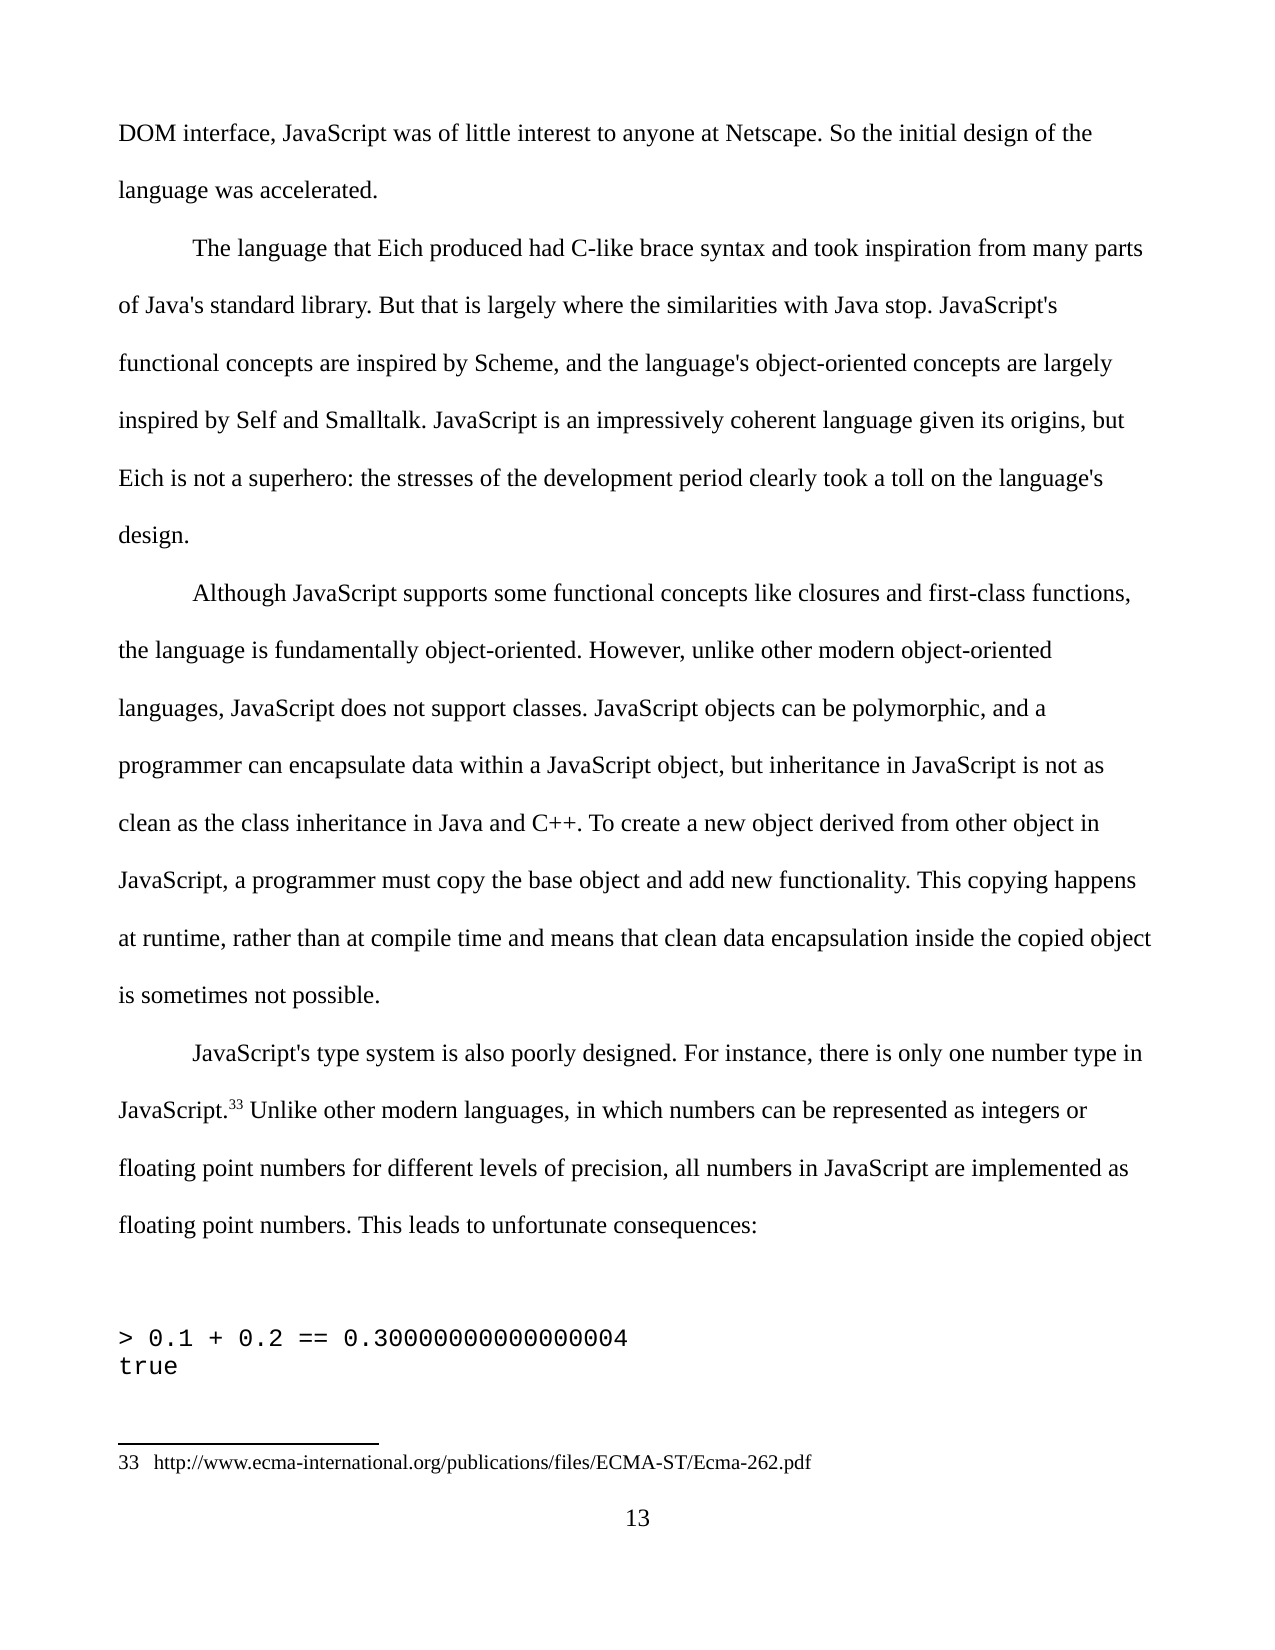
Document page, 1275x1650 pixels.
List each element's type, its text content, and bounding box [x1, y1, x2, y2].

text http://www.ecma-international.org/publications/files/ECMA-ST/Ecma-262.pdf [118, 1449, 1157, 1474]
text > 0.1 + 0.2 == 0.30000000000000004 [118, 1326, 1157, 1354]
text Although JavaScript supports some functional concepts like closures and first-class functions, the language is fundamentally object-oriented. However, unlike other modern object-oriented languages, JavaScript does not support classes. JavaScript objects can be polymorphic, and a programmer can encapsulate data within a JavaScript object, but inheritance in JavaScript is not as clean as the class inheritance in Java and C++. To create a new object derived from other object in JavaScript, a programmer must copy the base object and add new functionality. This copying happens at runtime, rather than at compile time and means that clean data encapsulation inside the copied object is sometimes not possible. [118, 578, 1157, 1009]
text true [118, 1354, 1157, 1382]
text JavaScript's type system is also poorly designed. For instance, there is only one number type in JavaScript. Unlike other modern languages, in which numbers can be represented as integers or floating point numbers for different levels of precision, all numbers in JavaScript are implemented as floating point numbers. This leads to unfortunate consequences: [118, 1038, 1157, 1239]
text The language that Eich produced had C-like brace syntax and took inspiration from many parts of Java's standard library. But that is largely where the similarities with Java stop. JavaScript's functional concepts are inspired by Scheme, and the language's object-oriented concepts are largely inspired by Self and Smalltalk. JavaScript is an impressively coherent language given its origins, but Eich is not a superhero: the stresses of the development period clearly took a toll on the language's design. [118, 233, 1157, 549]
text Given all that surrounded the origins of JavaScript, and the requirements put on its development, the fact that Eich got anything working might be a miracle. JavaScript had to simultaneously look like Java, avoid copying Java and act very differently than Java. It had to play nice with HTML and Navigator's internals and be interpreted on any machine architecture. Lastly, it had to be designed and written on an extremely short timeline. Although the language was not released until December, Eich, who was the only developer on the project until 1996, had little time to devote to the language after the infamous ten days in May. Mostly this was because he had to make sure the language could be embedded into Navigator, a task that ended up being the bulk of the work. “I spent the rest of 1995 embedding [JavaScript] in the Netscape browser and creating what has become known as the 'DOM': APIs from [JavaScript] to control windows, documents, forms, links, images, etc., and to respond to events and run code from timers,” said Eich in the ComputerWorld interview. Without the DOM interface, JavaScript was of little interest to anyone at Netscape. So the initial design of the language was accelerated. [118, 118, 1157, 204]
